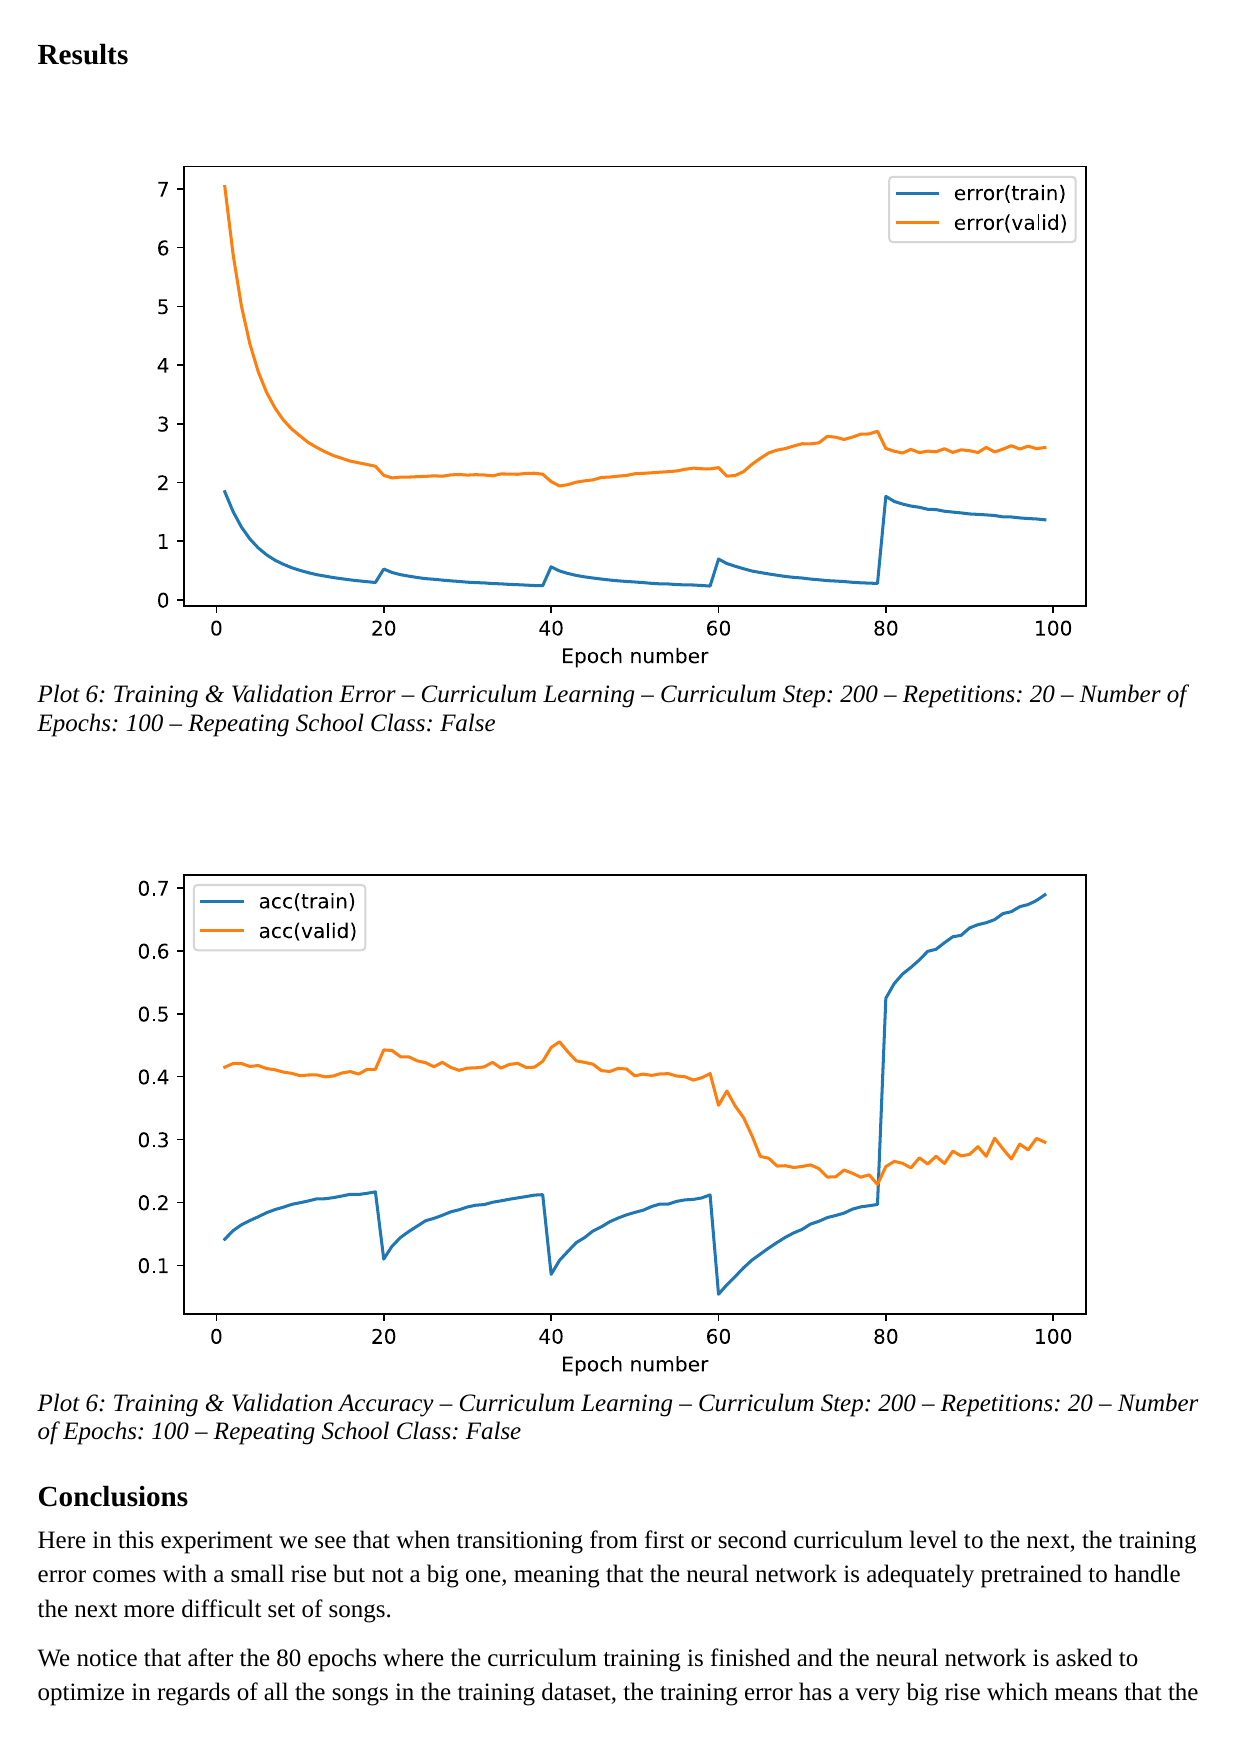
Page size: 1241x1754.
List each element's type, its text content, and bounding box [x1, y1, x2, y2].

text Here in this experiment we see that when transitioning from first or second curriculum level to the next, the training error comes with a small rise but not a big one, meaning that the neural network is adequately pretrained to handle the next more difficult set of songs. [37, 1525, 1203, 1622]
text Plot 6: Training & Validation Error – Curriculum Learning – Curriculum Step: 200 – Repetitions: 20 – Number of Epochs: 100 – Repeating School Class: False [37, 96, 1203, 737]
text Plot 6: Training & Validation Accuracy – Curriculum Learning – Curriculum Step: 200 – Repetitions: 20 – Number of Epochs: 100 – Repeating School Class: False [37, 804, 1203, 1445]
text We notice that after the 80 epochs where the curriculum training is finished and the neural network is asked to optimize in regards of all the songs in the training dataset, the training error has a very big rise which means that the [37, 1643, 1203, 1706]
subtitle Results [37, 37, 1203, 71]
subtitle [37, 792, 1203, 804]
subtitle Conclusions [37, 1445, 1203, 1512]
